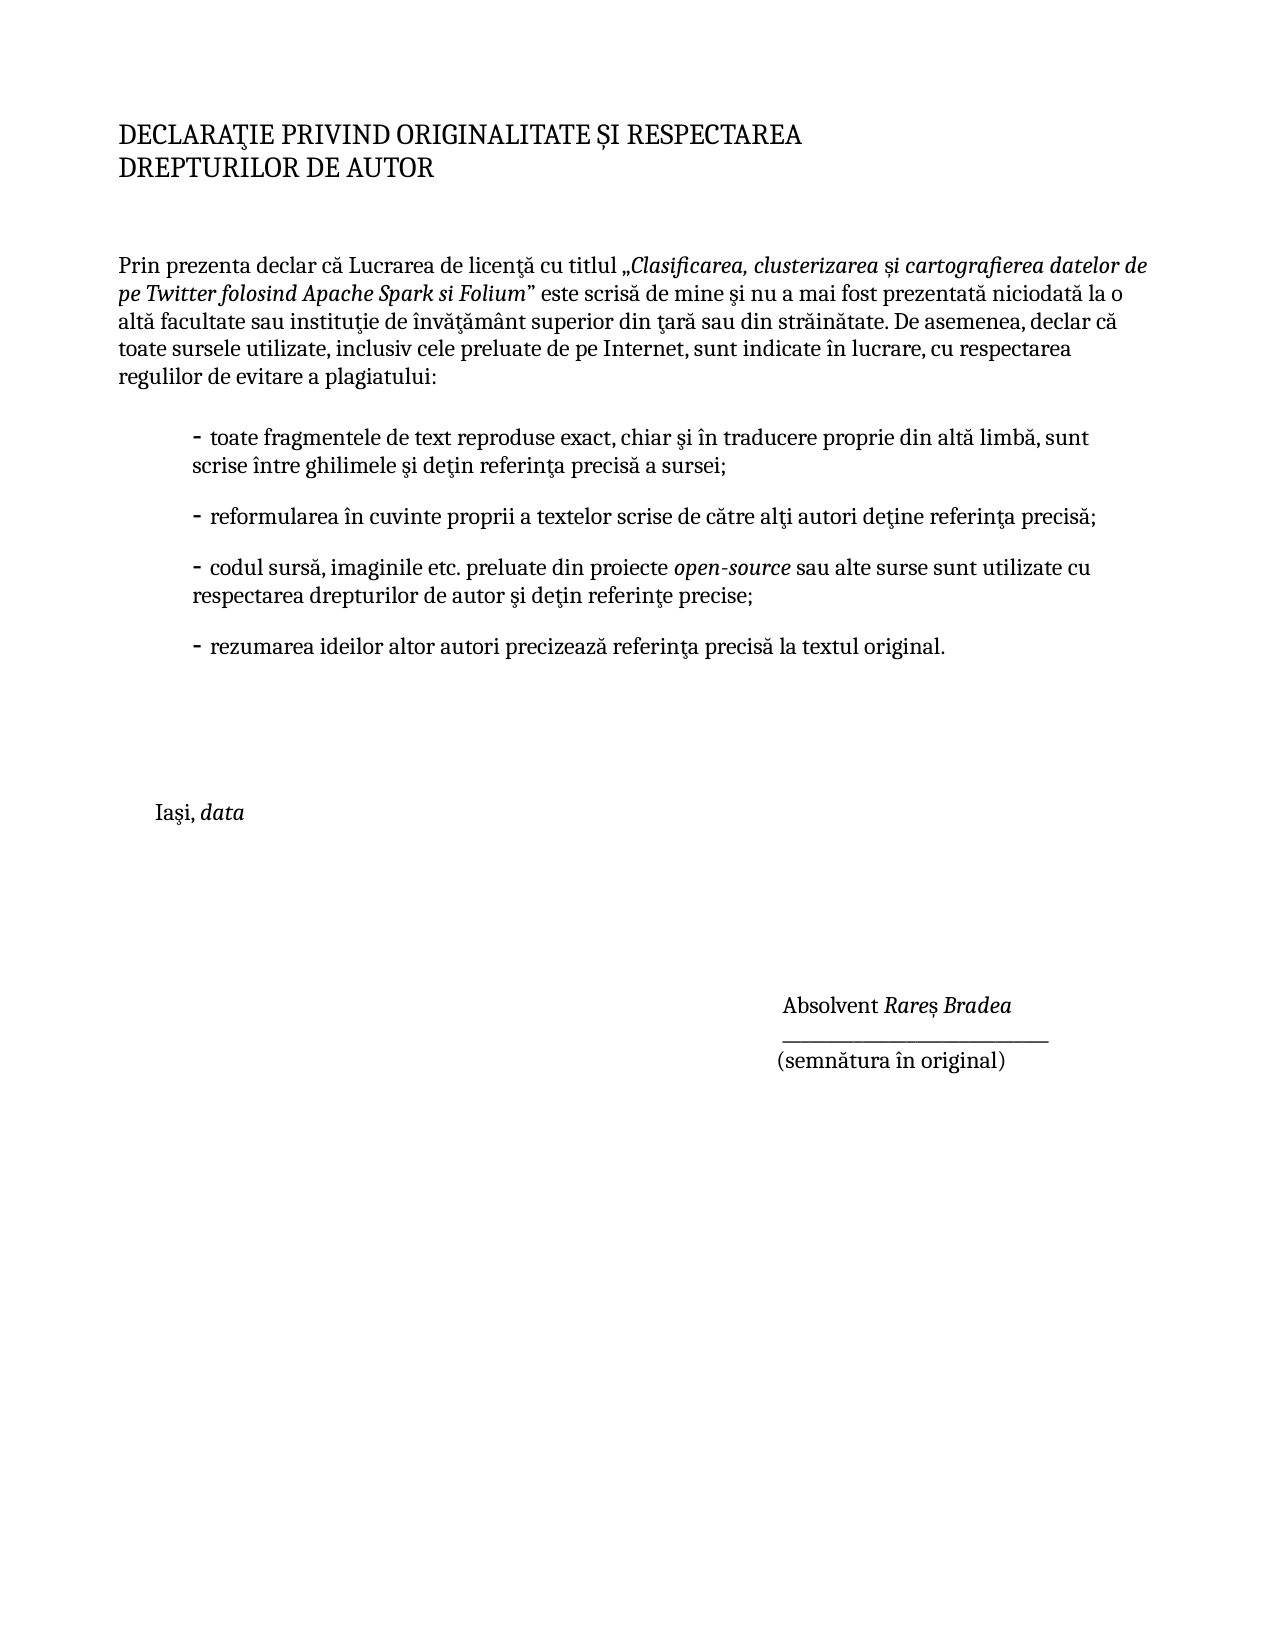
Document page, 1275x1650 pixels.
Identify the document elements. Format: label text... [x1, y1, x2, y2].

text - reformularea în cuvinte proprii a textelor scrise de către alţi autori deţine referinţa precisă; [118, 497, 1157, 530]
text (semnătura în original) [118, 1047, 1157, 1074]
text - codul sursă, imaginile etc. preluate din proiecte open-source sau alte surse sunt utilizate cu respectarea drepturilor de autor şi deţin referinţe precise; [118, 548, 1157, 609]
text ______________________________ [118, 1019, 1157, 1047]
text Iaşi, data [118, 798, 1157, 826]
text DECLARAŢIE PRIVIND ORIGINALITATE ŞI RESPECTAREA [118, 118, 1157, 152]
text - toate fragmentele de text reproduse exact, chiar şi în traducere proprie din altă limbă, sunt scrise între ghilimele şi deţin referinţa precisă a sursei; [118, 418, 1157, 479]
text - rezumarea ideilor altor autori precizează referinţa precisă la textul original. [118, 627, 1157, 660]
text Prin prezenta declar că Lucrarea de licenţă cu titlul „Clasificarea, clusterizarea și cartografierea datelor de pe Twitter folosind Apache Spark si Folium” este scrisă de mine şi nu a mai fost prezentată niciodată la o altă facultate sau instituţie de învăţământ superior din ţară sau din străinătate. De asemenea, declar că toate sursele utilizate, inclusiv cele preluate de pe Internet, sunt indicate în lucrare, cu respectarea regulilor de evitare a plagiatului: [118, 252, 1157, 390]
text Absolvent Rareș Bradea [118, 992, 1157, 1019]
text DREPTURILOR DE AUTOR [118, 152, 1157, 185]
